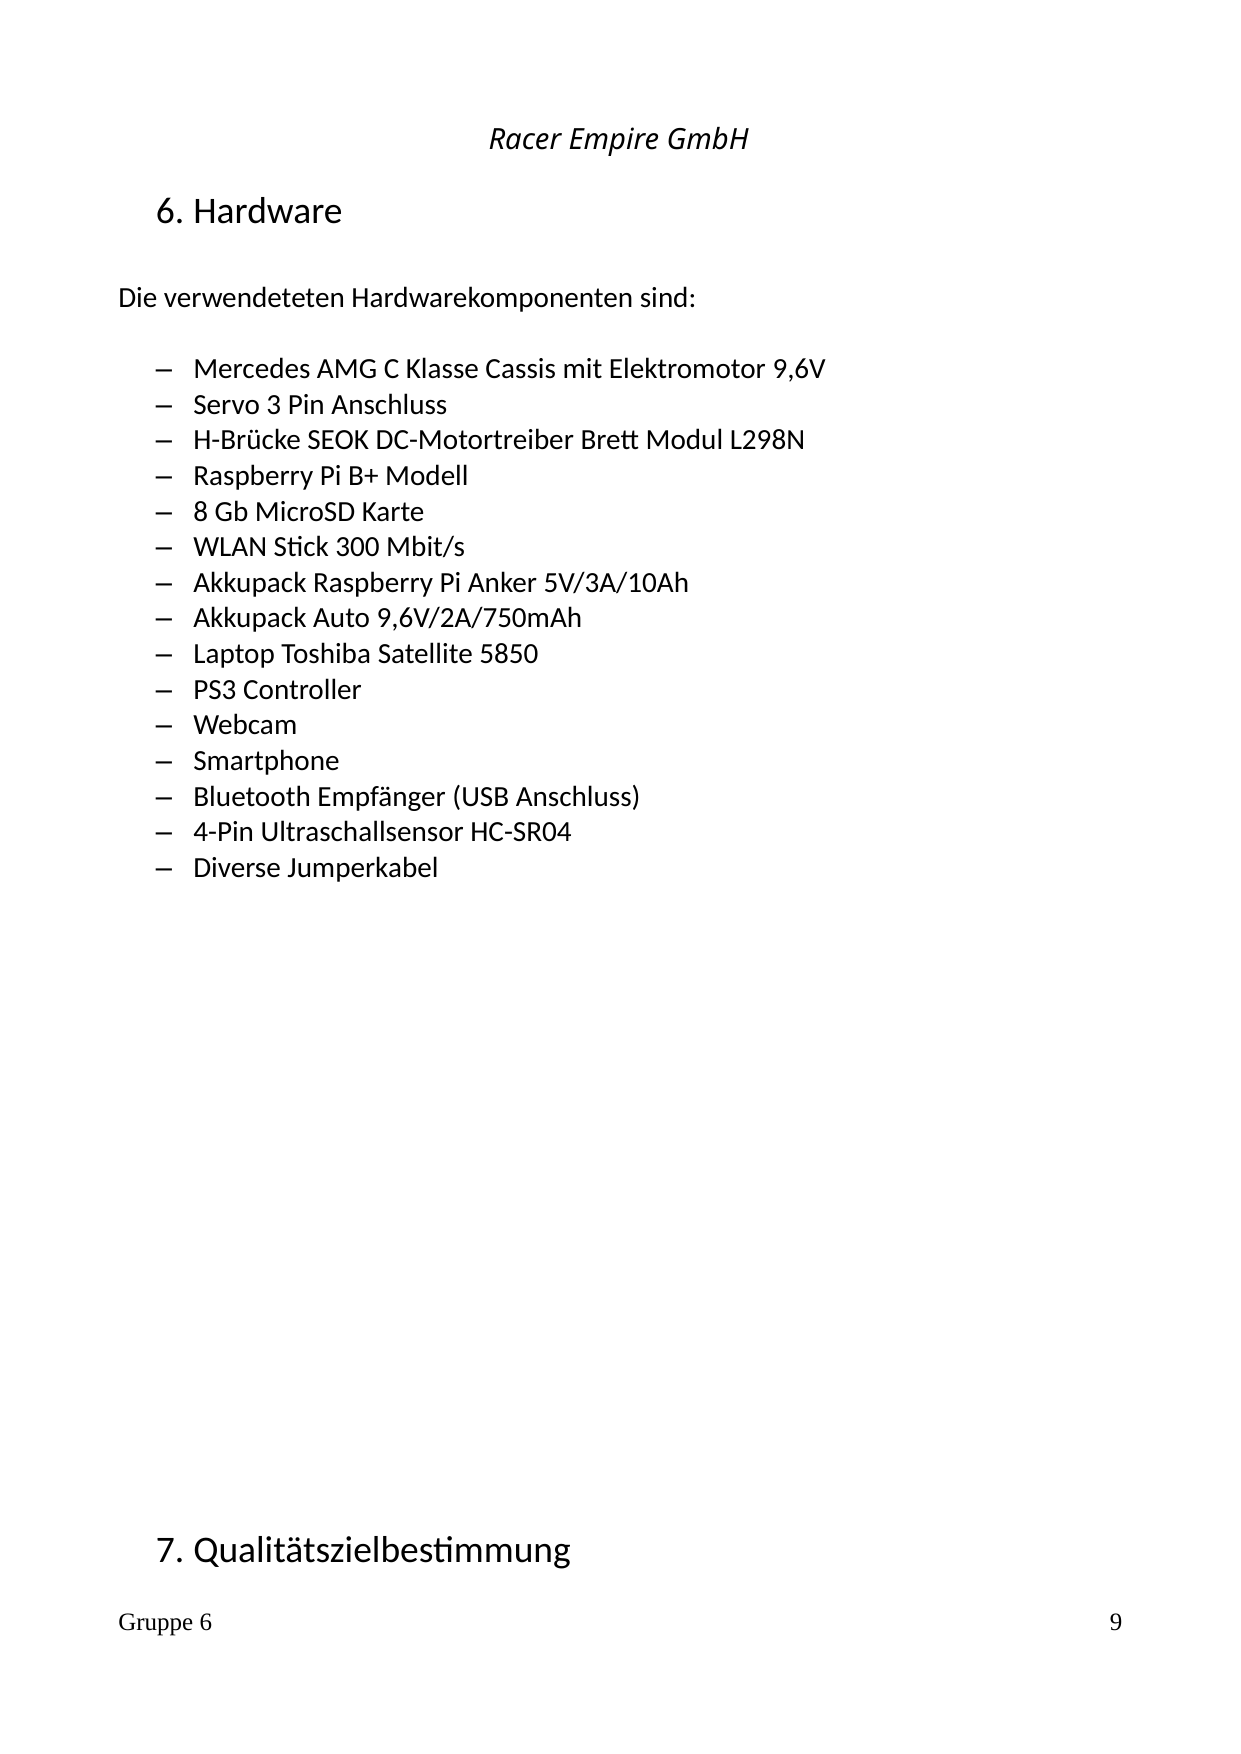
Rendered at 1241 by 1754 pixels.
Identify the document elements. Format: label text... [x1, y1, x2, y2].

list Qualitätszielbestimmung [156, 1526, 1122, 1572]
list H-Brücke SEOK DC-Motortreiber Brett Modul L298N [156, 421, 1122, 457]
text Die verwendeteten Hardwarekomponenten sind: [118, 279, 1122, 314]
list Smartphone [156, 742, 1122, 778]
list Mercedes AMG C Klasse Cassis mit Elektromotor 9,6V [156, 350, 1122, 386]
list Webcam [156, 706, 1122, 742]
list Diverse Jumperkabel [156, 849, 1122, 884]
list 4-Pin Ultraschallsensor HC-SR04 [156, 813, 1122, 849]
list PS3 Controller [156, 671, 1122, 706]
list WLAN Stick 300 Mbit/s [156, 528, 1122, 564]
list Hardware [156, 187, 1122, 233]
list Laptop Toshiba Satellite 5850 [156, 635, 1122, 671]
list Bluetooth Empfänger (USB Anschluss) [156, 778, 1122, 813]
list Akkupack Auto 9,6V/2A/750mAh [156, 599, 1122, 635]
list Akkupack Raspberry Pi Anker 5V/3A/10Ah [156, 564, 1122, 599]
list Servo 3 Pin Anschluss [156, 386, 1122, 421]
list Raspberry Pi B+ Modell [156, 457, 1122, 493]
list 8 Gb MicroSD Karte [156, 493, 1122, 528]
